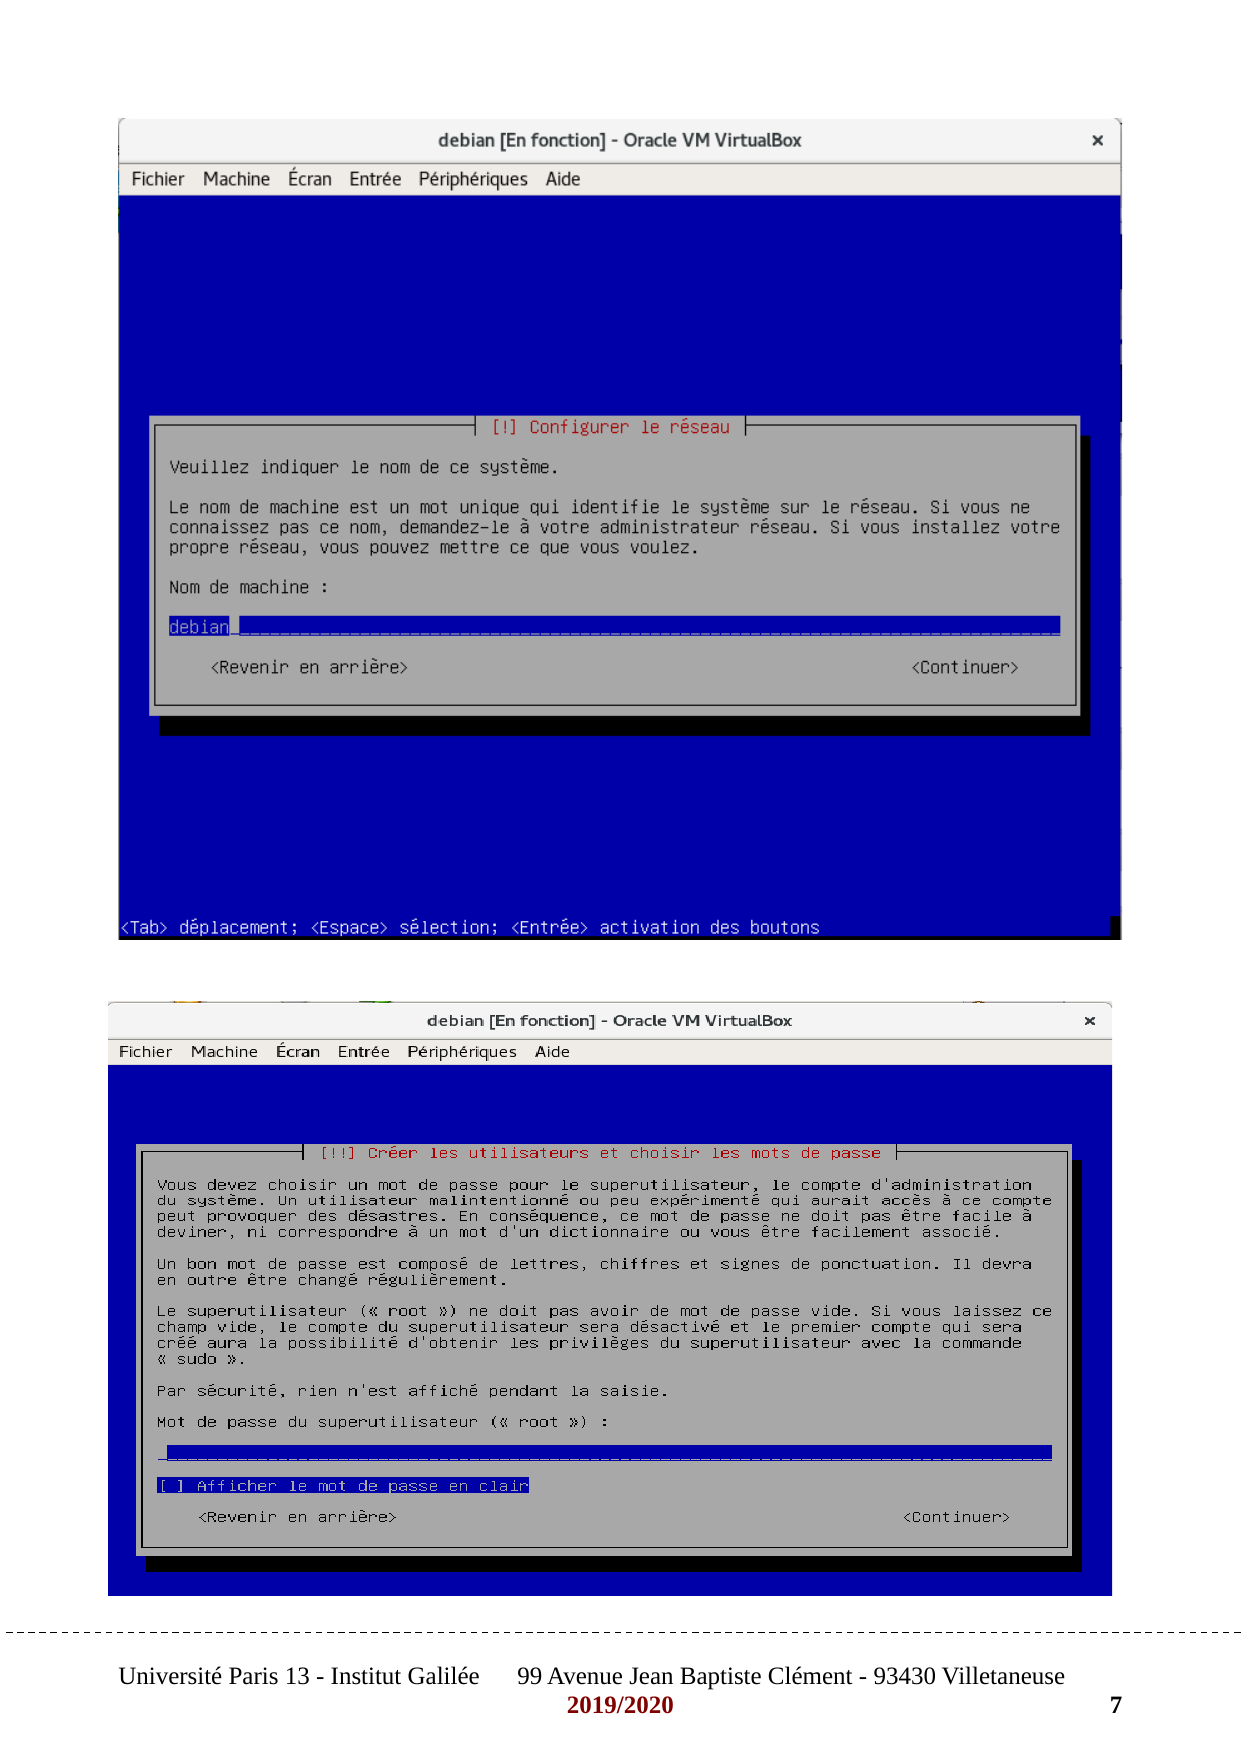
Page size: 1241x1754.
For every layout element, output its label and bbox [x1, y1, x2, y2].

picture [108, 1001, 1113, 1596]
picture [118, 118, 1123, 940]
